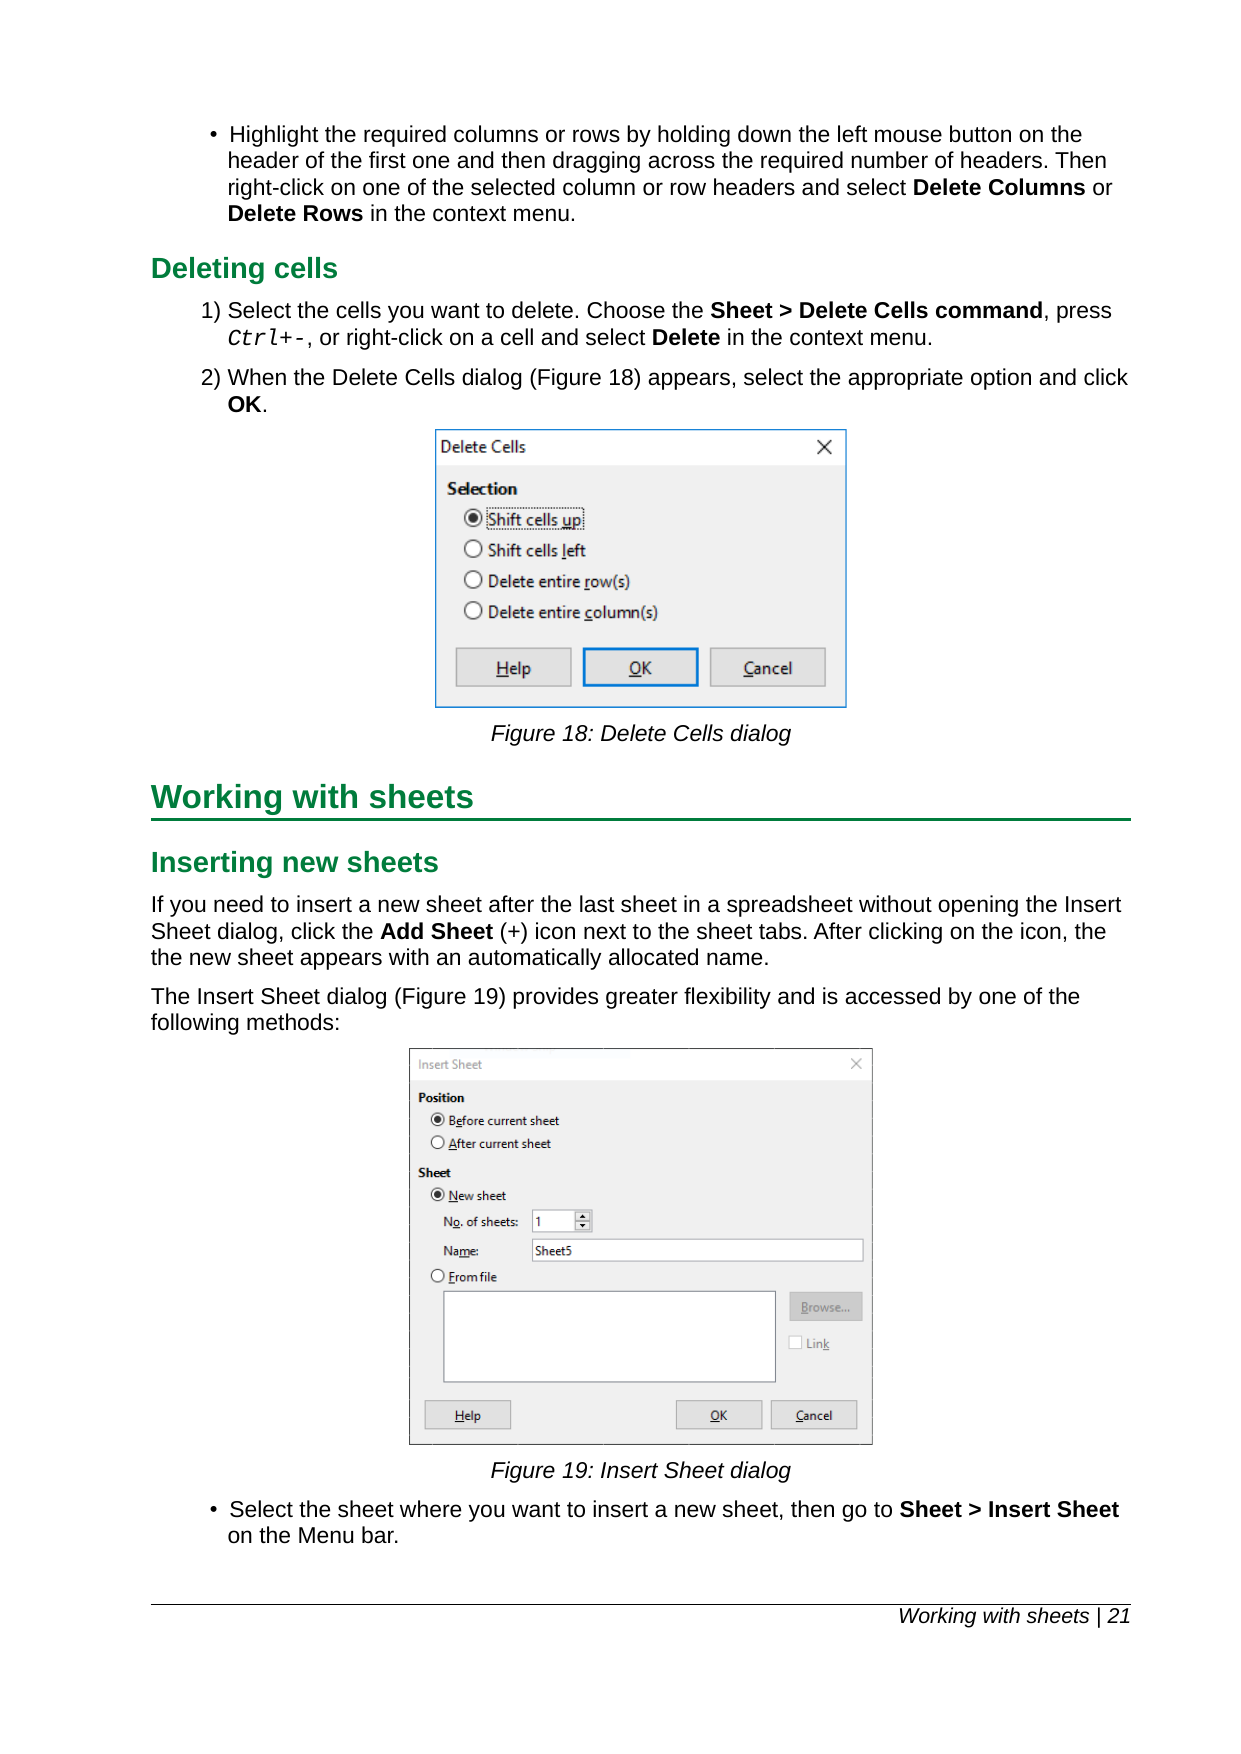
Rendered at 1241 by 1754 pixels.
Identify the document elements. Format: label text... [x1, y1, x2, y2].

subtitle Working with sheets [151, 777, 1131, 818]
list Select the sheet where you want to insert a new sheet, then go to Sheet > Insert Sheet on the Menu bar. [209, 1496, 1131, 1549]
text If you need to insert a new sheet after the last sheet in a spreadsheet without opening the Insert Sheet dialog, click the Add Sheet (+) icon next to the sheet tabs. After clicking on the icon, the the new sheet appears with an automatically allocated name. [151, 891, 1131, 970]
picture [435, 429, 847, 708]
list Highlight the required columns or rows by holding down the left mouse button on the header of the first one and then dragging across the required number of headers. Then right-click on one of the selected column or row headers and select Delete Columns or Delete Rows in the context menu. [209, 121, 1131, 226]
list Select the cells you want to delete. Choose the Sheet > Delete Cells command, press Ctrl+-, or right-click on a cell and select Delete in the context menu. [227, 297, 1131, 352]
list When the Delete Cells dialog (Figure 18) appears, select the appropriate option and click OK. [227, 364, 1131, 417]
text Figure 19: Insert Sheet dialog [409, 1457, 873, 1484]
picture [409, 1048, 873, 1445]
text Figure 18: Delete Cells dialog [435, 719, 847, 746]
subtitle Deleting cells [151, 251, 1131, 285]
subtitle Inserting new sheets [151, 845, 1131, 879]
list The Insert Sheet dialog (Figure 19) provides greater flexibility and is accessed by one of the following methods: [151, 983, 1131, 1036]
